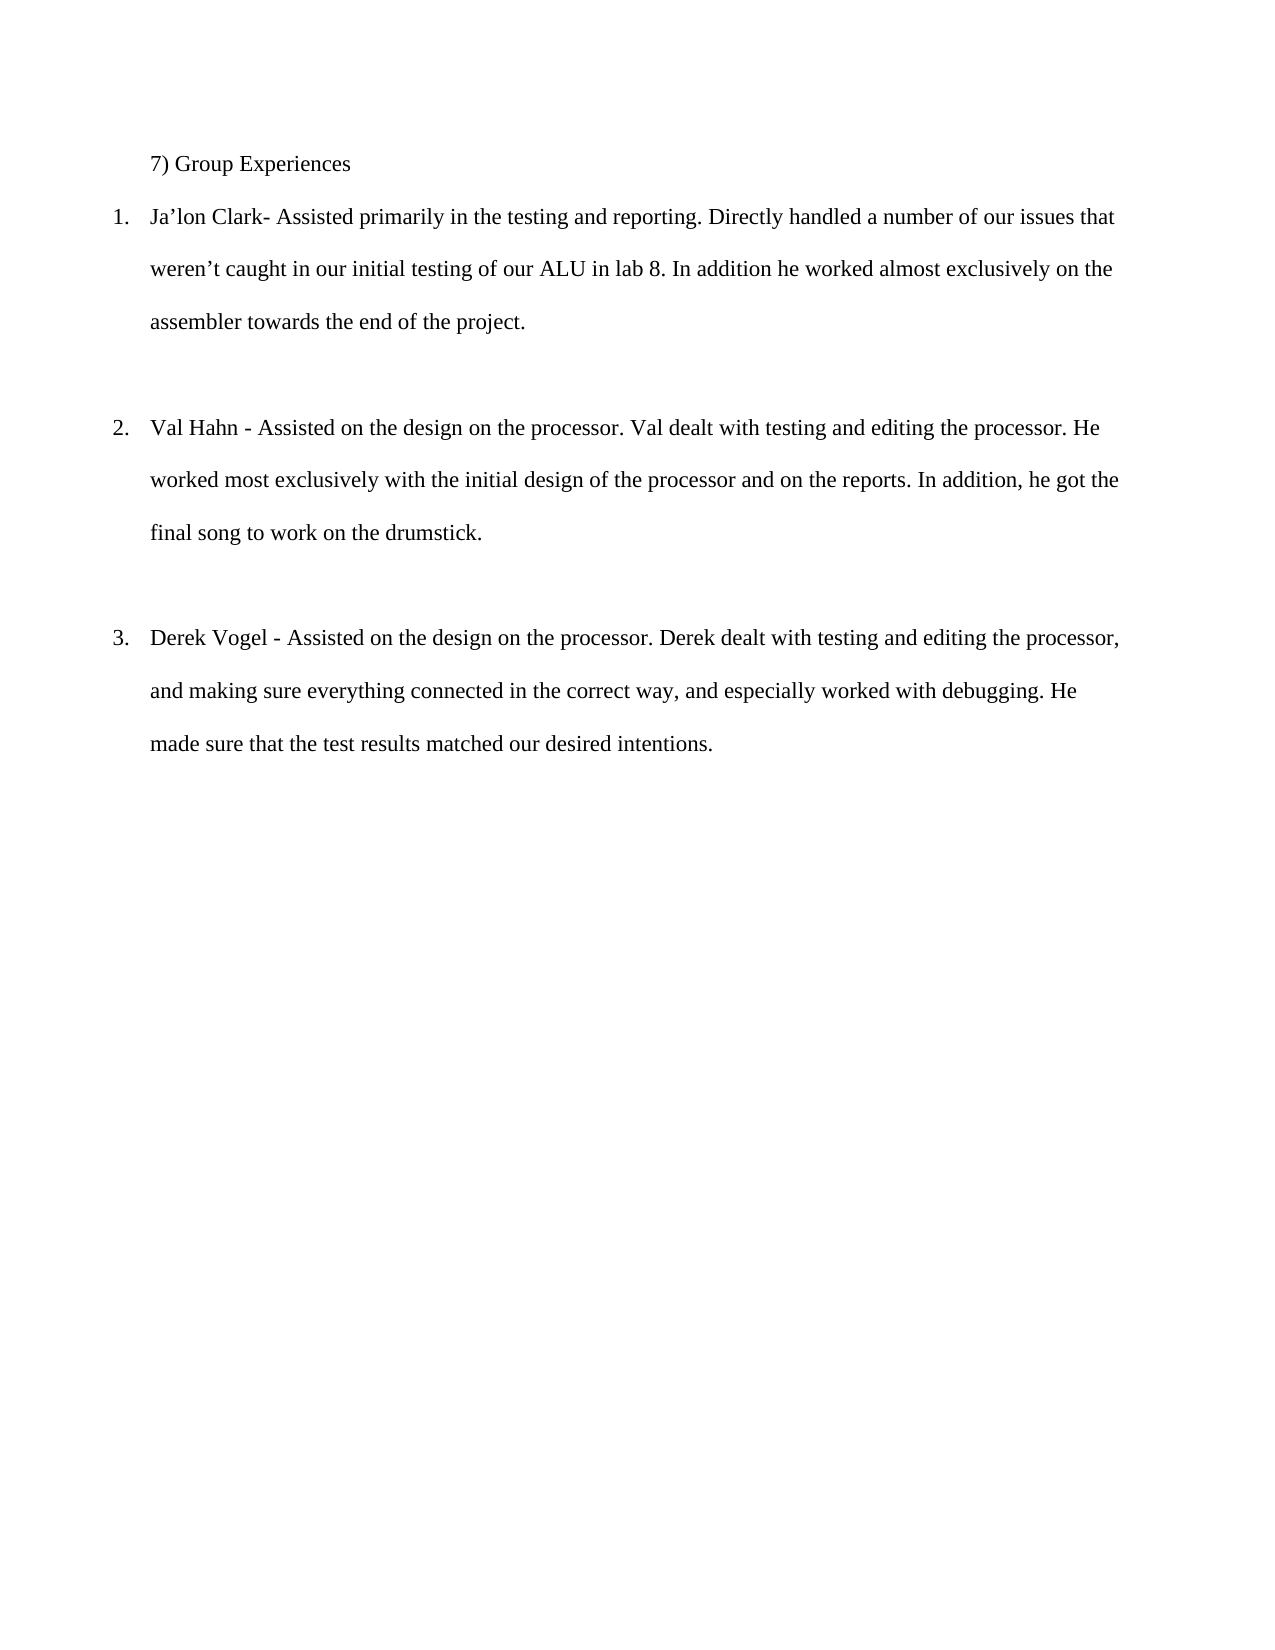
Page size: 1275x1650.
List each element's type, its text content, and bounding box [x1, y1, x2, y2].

list 7) Group Experiences [112, 150, 1125, 176]
list Ja’lon Clark- Assisted primarily in the testing and reporting. Directly handled a number of our issues that weren’t caught in our initial testing of our ALU in lab 8. In addition he worked almost exclusively on the assembler towards the end of the project. [112, 203, 1125, 334]
list Val Hahn - Assisted on the design on the processor. Val dealt with testing and editing the processor. He worked most exclusively with the initial design of the processor and on the reports. In addition, he got the final song to work on the drumstick. [112, 413, 1125, 545]
list Derek Vogel - Assisted on the design on the processor. Derek dealt with testing and editing the processor, and making sure everything connected in the correct way, and especially worked with debugging. He made sure that the test results matched our desired intentions. [112, 624, 1125, 756]
